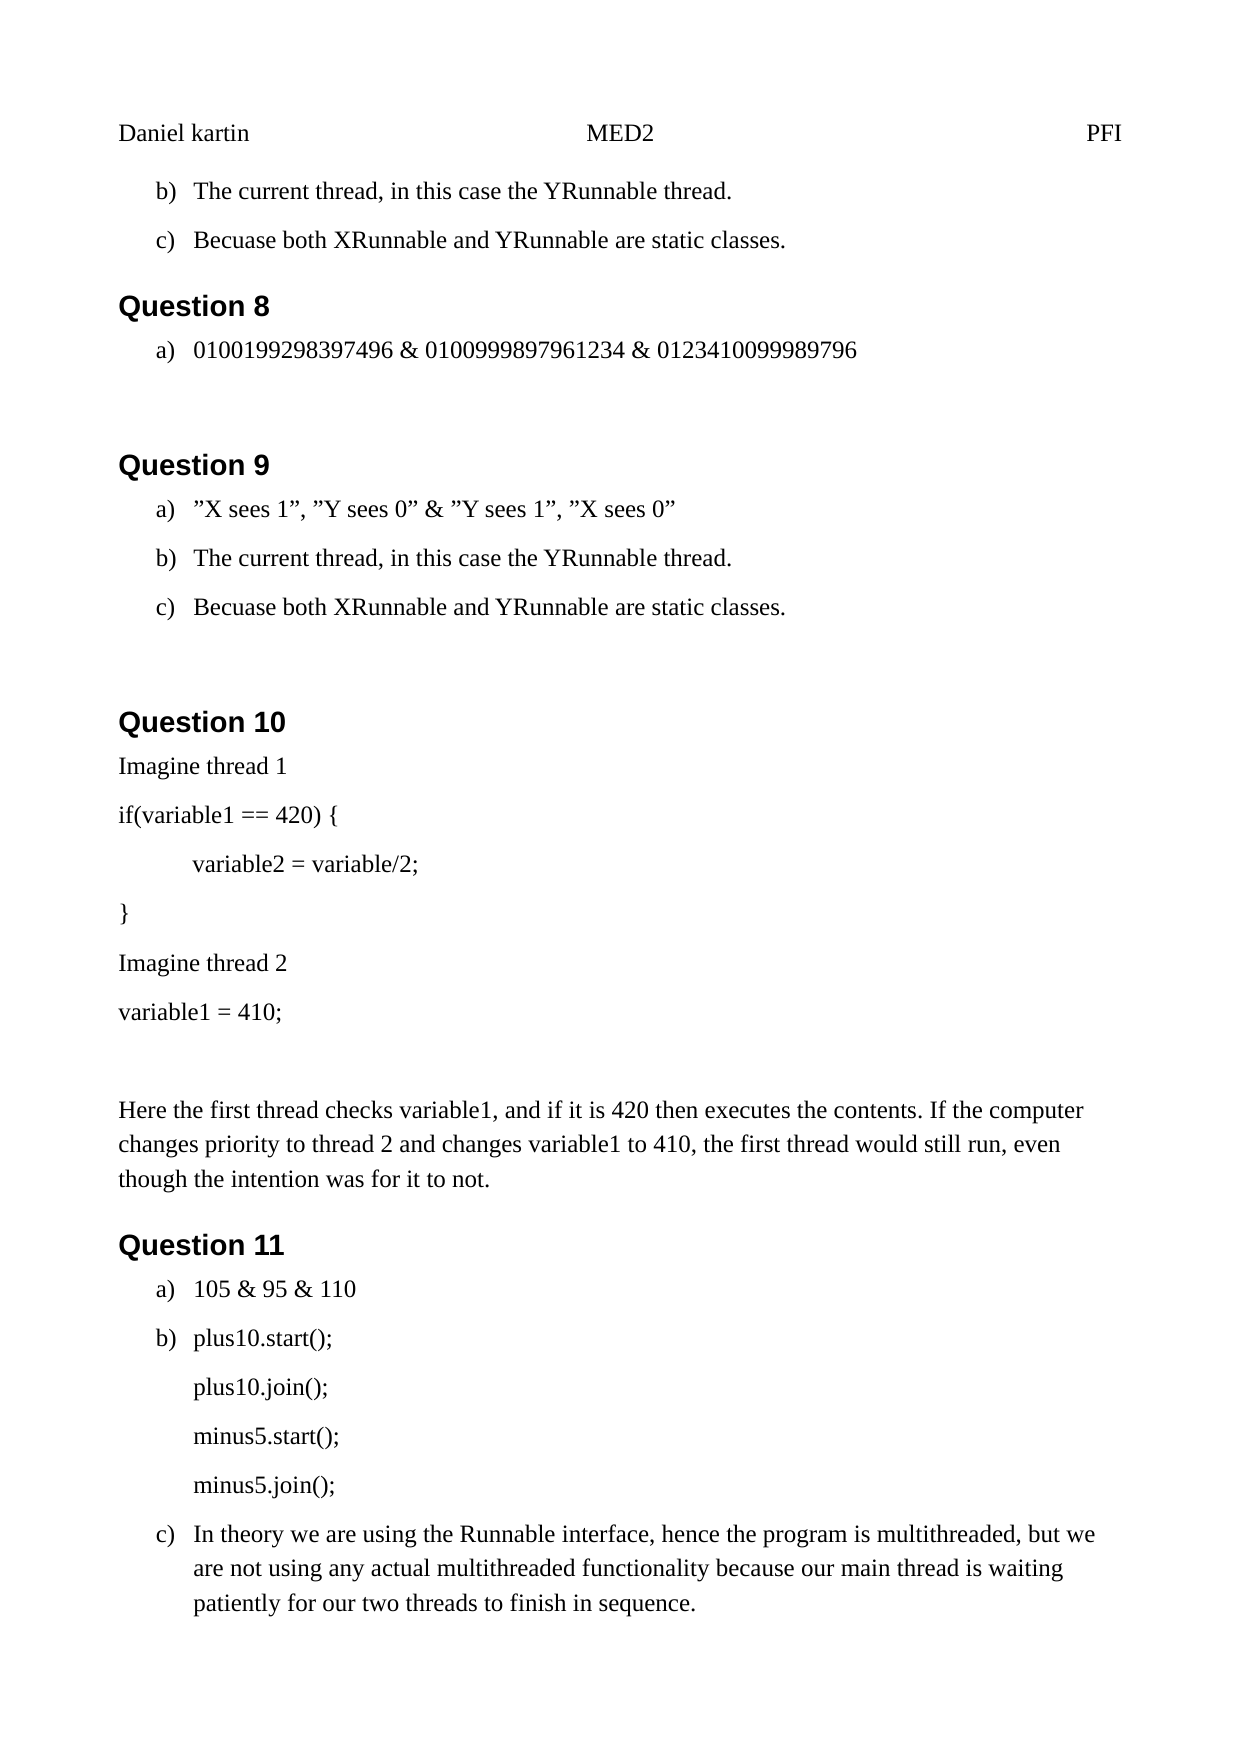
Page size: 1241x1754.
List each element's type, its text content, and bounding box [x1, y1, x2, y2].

list plus10.start(); [156, 1323, 1122, 1351]
text Imagine thread 1 [118, 751, 1122, 780]
subtitle Question 8 [118, 289, 1122, 323]
list ”X sees 1”, ”Y sees 0” & ”Y sees 1”, ”X sees 0” [156, 494, 1122, 523]
text variable1 = 410; [118, 997, 1122, 1025]
list In theory we are using the Runnable interface, hence the program is multithreaded, but we are not using any actual multithreaded functionality because our main thread is waiting patiently for our two threads to finish in sequence. [156, 1519, 1122, 1617]
text Here the first thread checks variable1, and if it is 420 then executes the contents. If the computer changes priority to thread 2 and changes variable1 to 410, the first thread would still run, even though the intention was for it to not. [118, 1095, 1122, 1192]
list The current thread, in this case the YRunnable thread. [156, 176, 1122, 205]
list minus5.start(); [156, 1421, 1122, 1449]
subtitle Question 10 [118, 705, 1122, 739]
subtitle Question 11 [118, 1227, 1122, 1261]
text if(variable1 == 420) { [118, 800, 1122, 829]
list Becuase both XRunnable and YRunnable are static classes. [156, 592, 1122, 621]
list 105 & 95 & 110 [156, 1274, 1122, 1302]
list plus10.join(); [156, 1372, 1122, 1401]
text } [118, 898, 1122, 927]
list Becuase both XRunnable and YRunnable are static classes. [156, 225, 1122, 254]
text variable2 = variable/2; [118, 849, 1122, 878]
subtitle Question 9 [118, 448, 1122, 482]
list minus5.join(); [156, 1470, 1122, 1499]
text Imagine thread 2 [118, 948, 1122, 976]
list The current thread, in this case the YRunnable thread. [156, 543, 1122, 572]
list 0100199298397496 & 0100999897961234 & 0123410099989796 [156, 335, 1122, 364]
